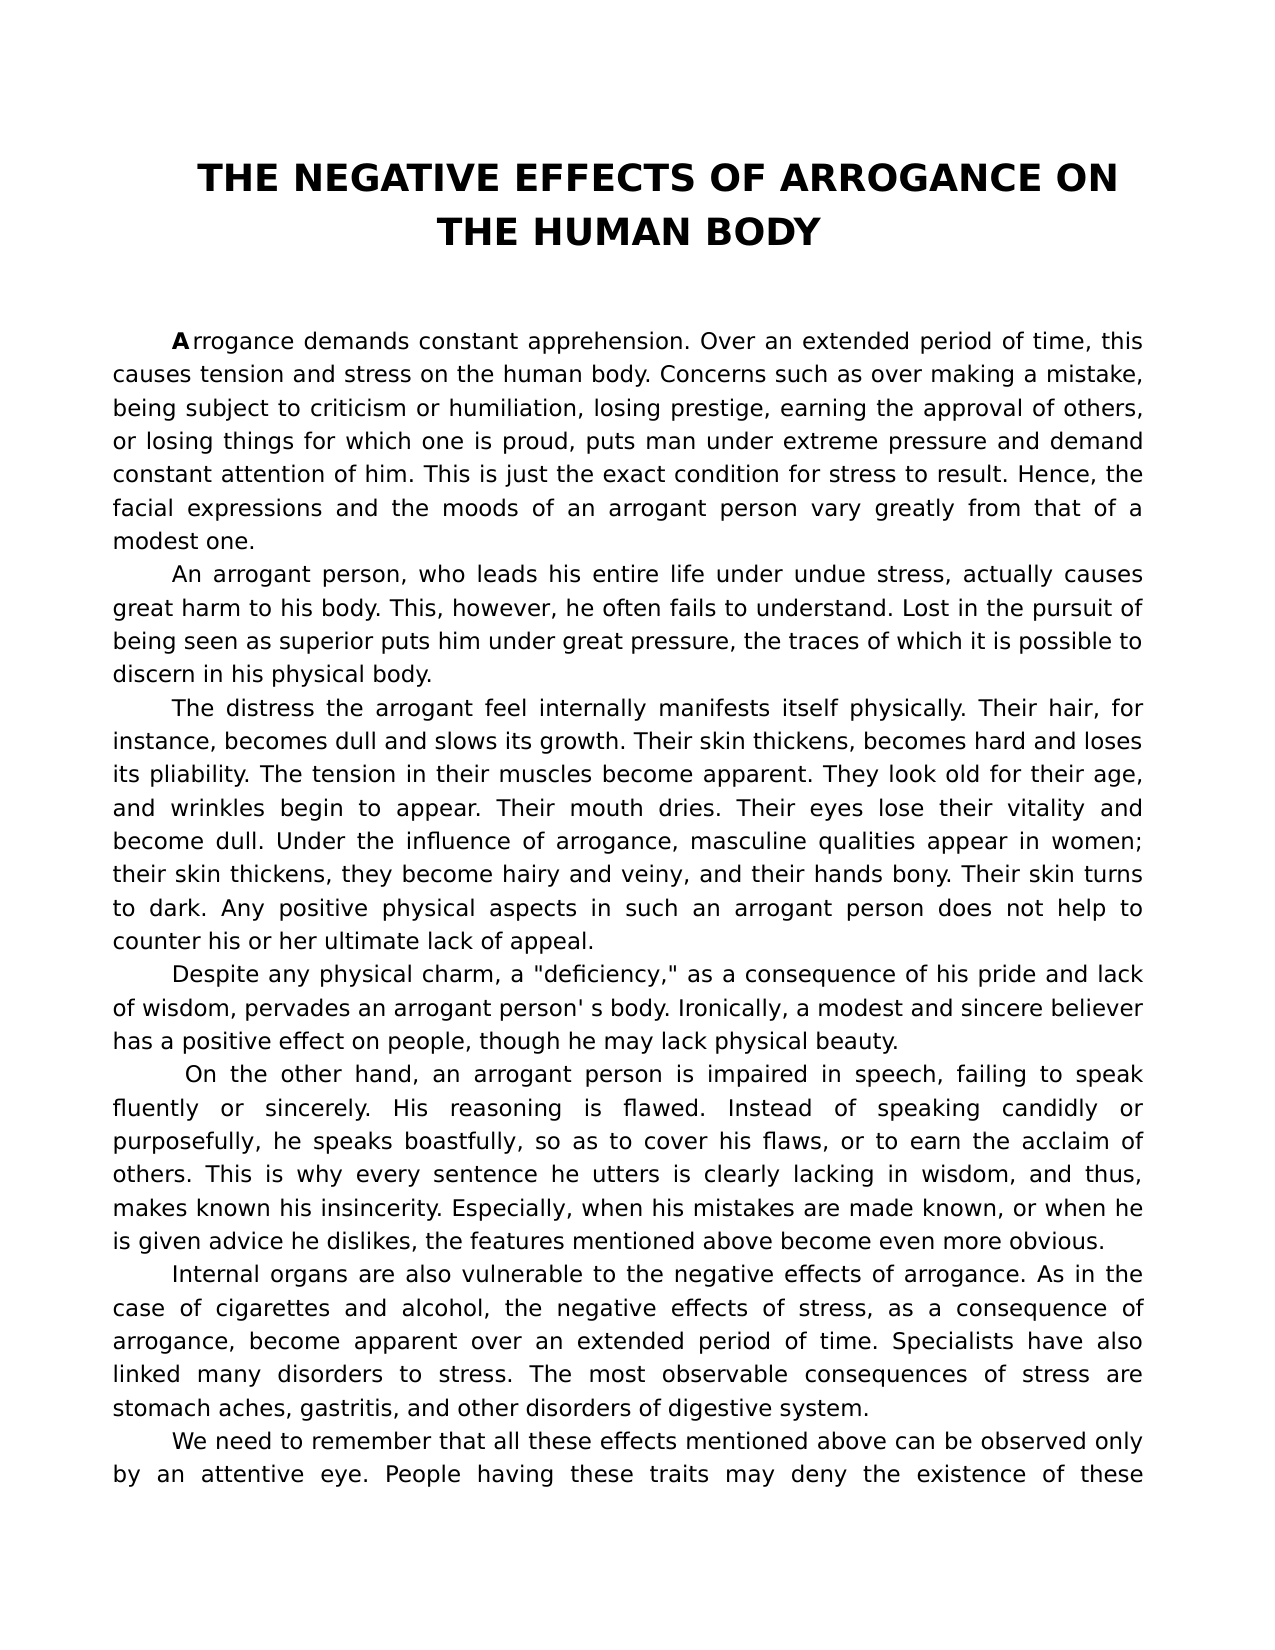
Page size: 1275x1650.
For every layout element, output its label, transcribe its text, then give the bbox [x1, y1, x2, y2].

text On the other hand, an arrogant person is impaired in speech, failing to speak fluently or sincerely. His reasoning is flawed. Instead of speaking candidly or purposefully, he speaks boastfully, so as to cover his flaws, or to earn the acclaim of others. This is why every sentence he utters is clearly lacking in wisdom, and thus, makes known his insincerity. Especially, when his mistakes are made known, or when he is given advice he dislikes, the features mentioned above become even more obvious. [112, 1056, 1145, 1256]
text Arrogance demands constant apprehension. Over an extended period of time, this causes tension and stress on the human body. Concerns such as over making a mistake, being subject to criticism or humiliation, losing prestige, earning the approval of others, or losing things for which one is proud, puts man under extreme pressure and demand constant attention of him. This is just the exact condition for stress to result. Hence, the facial expressions and the moods of an arrogant person vary greatly from that of a modest one. [112, 323, 1145, 556]
text We need to remember that all these effects mentioned above can be observed only by an attentive eye. People having these traits may deny the existence of these [112, 1423, 1145, 1489]
text An arrogant person, who leads his entire life under undue stress, actually causes great harm to his body. This, however, he often fails to understand. Lost in the pursuit of being seen as superior puts him under great pressure, the traces of which it is possible to discern in his physical body. [112, 556, 1145, 689]
text Internal organs are also vulnerable to the negative effects of arrogance. As in the case of cigarettes and alcohol, the negative effects of stress, as a consequence of arrogance, become apparent over an extended period of time. Specialists have also linked many disorders to stress. The most observable consequences of stress are stomach aches, gastritis, and other disorders of digestive system. [112, 1256, 1145, 1423]
text THE NEGATIVE EFFECTS OF ARROGANCE ON THE HUMAN BODY [112, 148, 1145, 256]
text The distress the arrogant feel internally manifests itself physically. Their hair, for instance, becomes dull and slows its growth. Their skin thickens, becomes hard and loses its pliability. The tension in their muscles become apparent. They look old for their age, and wrinkles begin to appear. Their mouth dries. Their eyes lose their vitality and become dull. Under the influence of arrogance, masculine qualities appear in women; their skin thickens, they become hairy and veiny, and their hands bony. Their skin turns to dark. Any positive physical aspects in such an arrogant person does not help to counter his or her ultimate lack of appeal. [112, 689, 1145, 956]
text Despite any physical charm, a "deficiency," as a consequence of his pride and lack of wisdom, pervades an arrogant person' s body. Ironically, a modest and sincere believer has a positive effect on people, though he may lack physical beauty. [112, 956, 1145, 1056]
